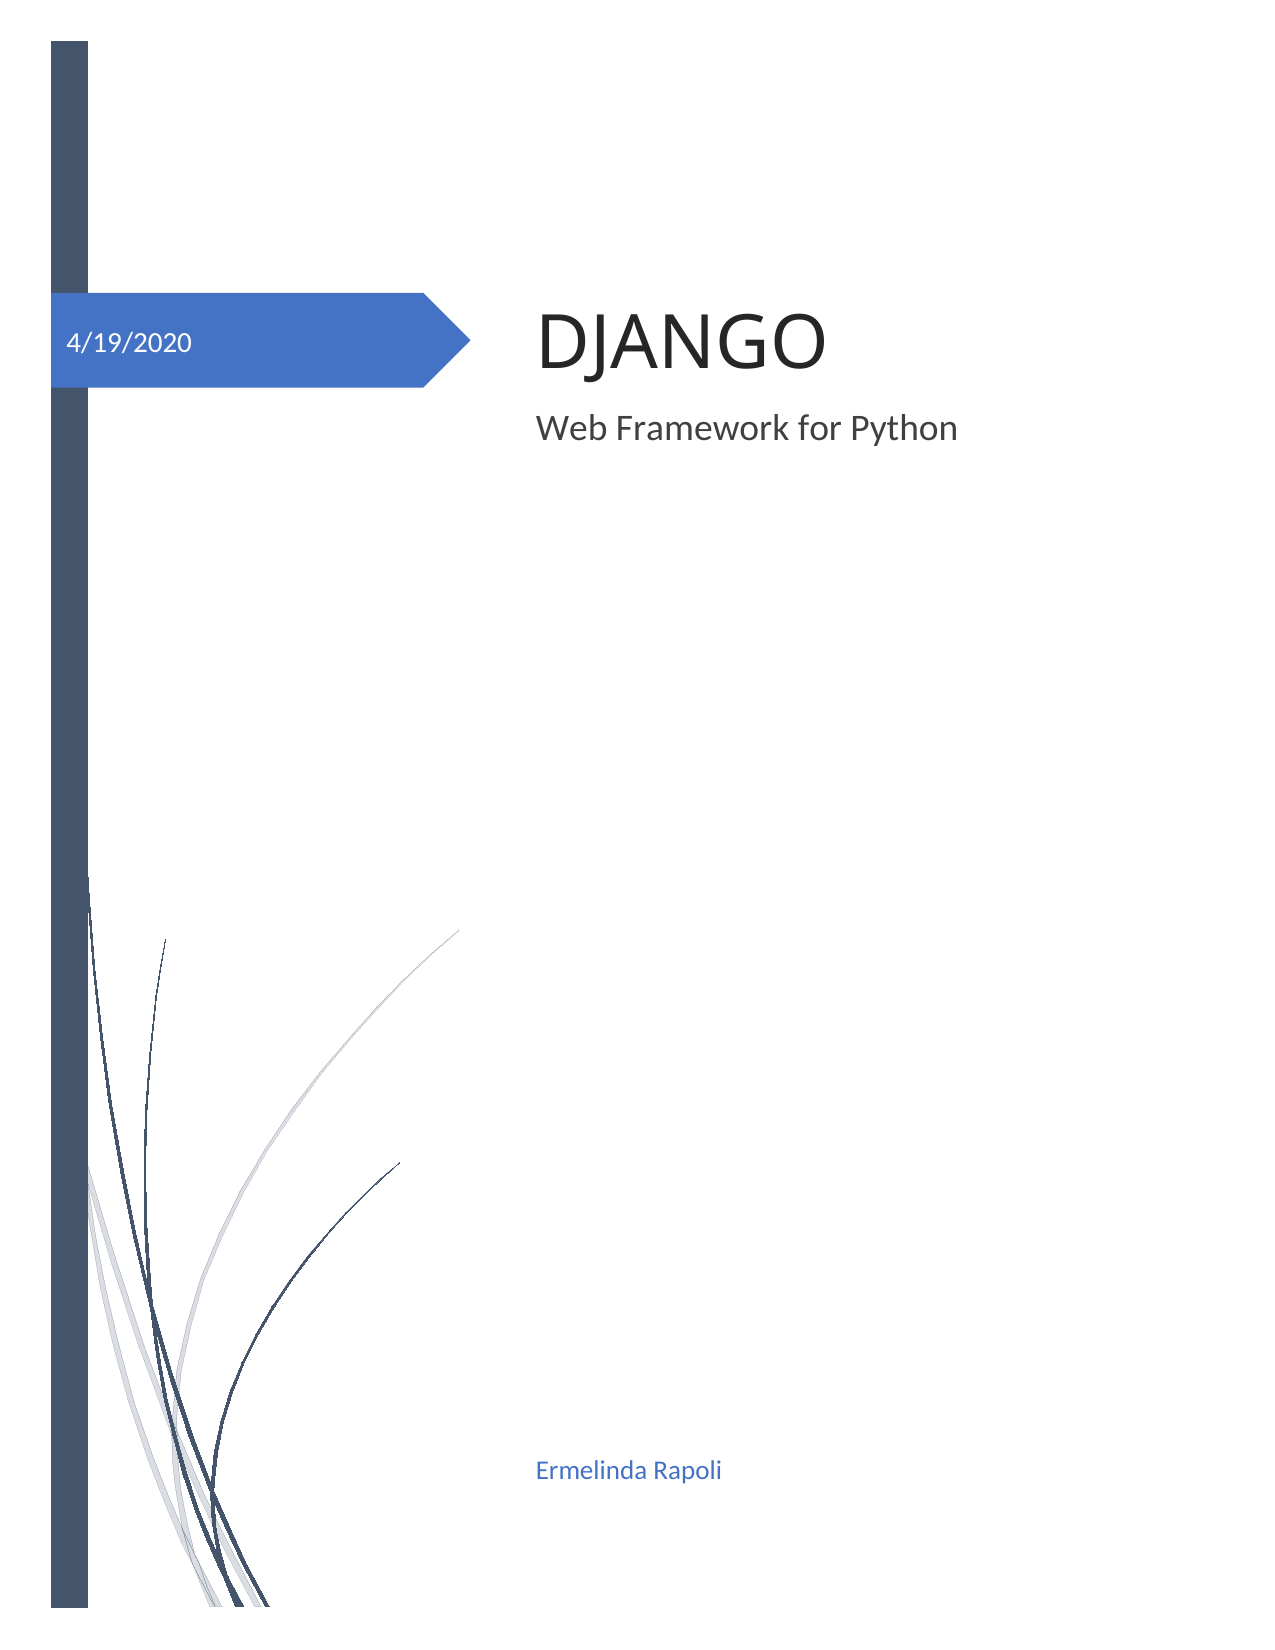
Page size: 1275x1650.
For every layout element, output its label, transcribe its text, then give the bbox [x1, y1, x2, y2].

text Ermelinda Rapoli [536, 1453, 1109, 1486]
text Web Framework for Python [536, 403, 1108, 449]
text DJANGO [536, 289, 1108, 391]
